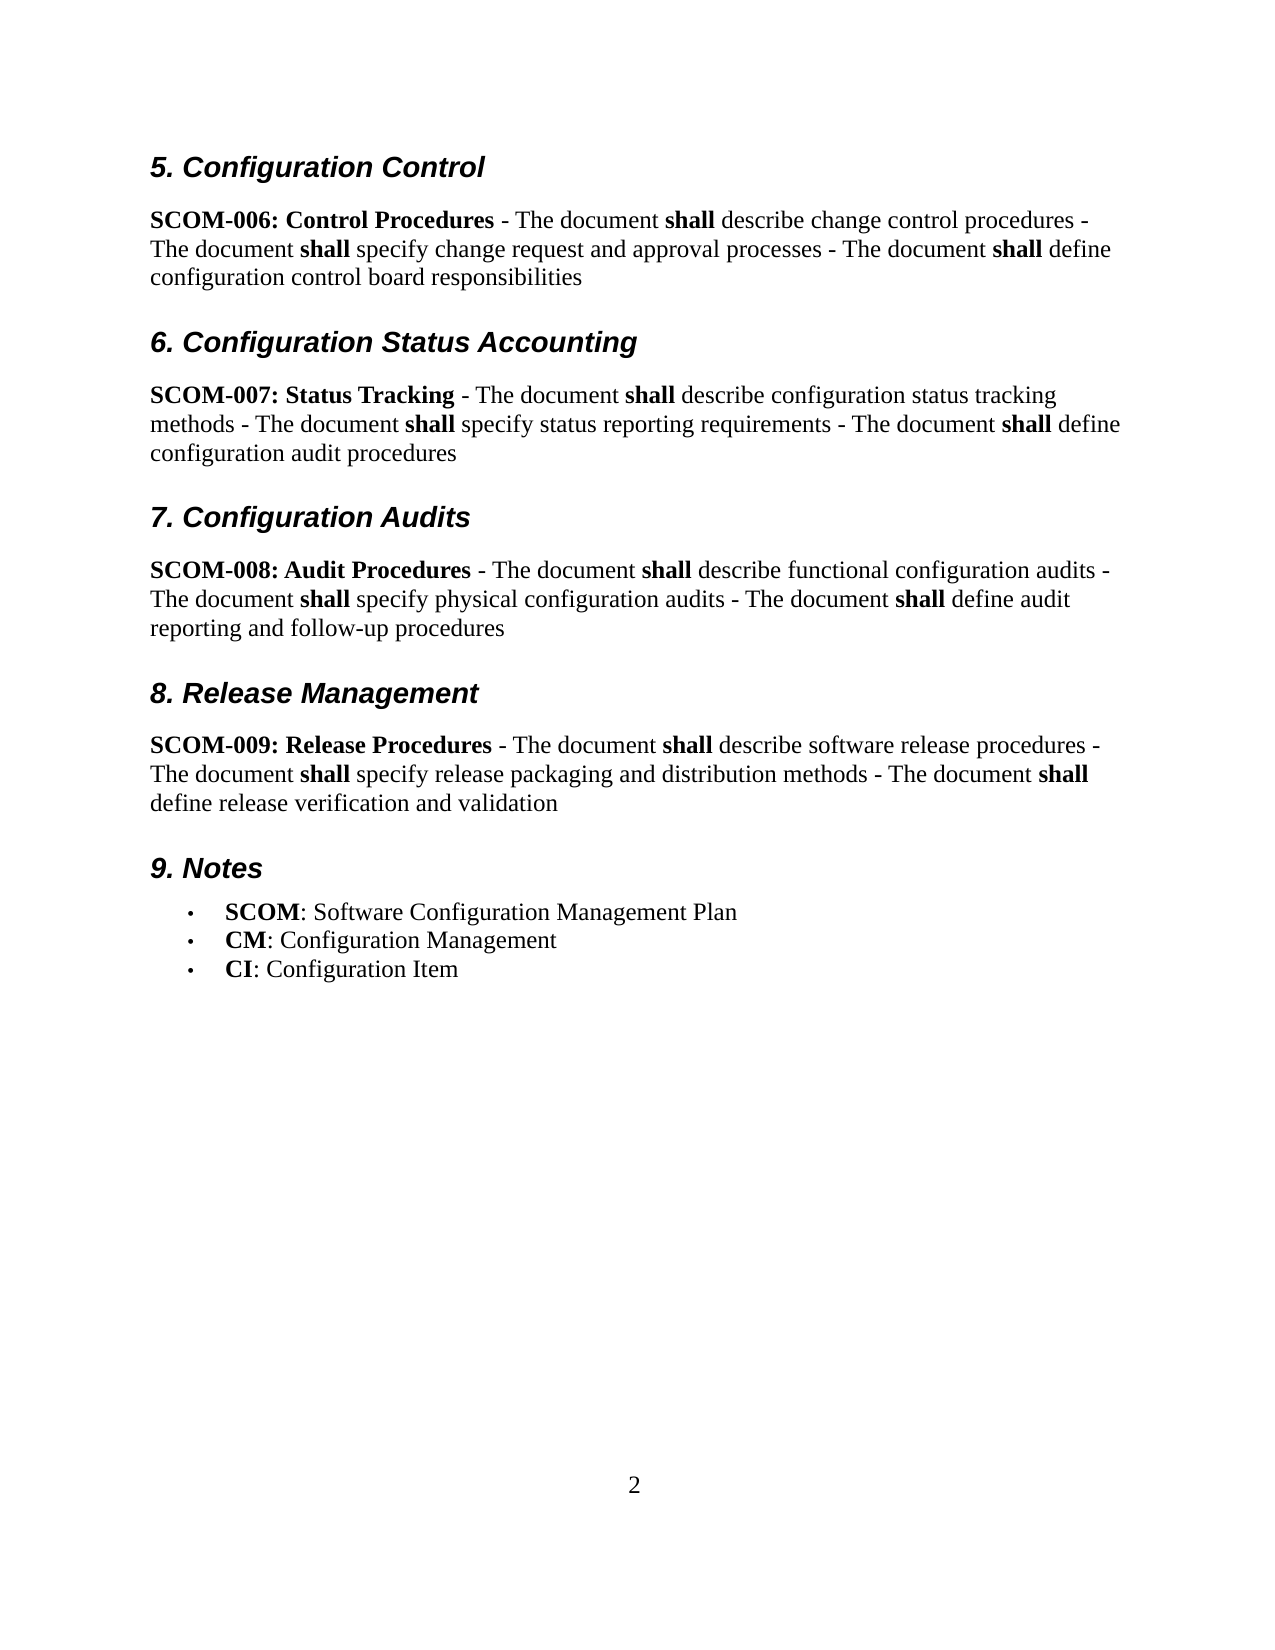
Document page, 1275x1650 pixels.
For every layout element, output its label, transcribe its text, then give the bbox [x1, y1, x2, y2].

subtitle 8. Release Management [150, 676, 1125, 709]
subtitle 6. Configuration Status Accounting [150, 325, 1125, 359]
text SCOM-007: Status Tracking - The document shall describe configuration status tracking methods - The document shall specify status reporting requirements - The document shall define configuration audit procedures [150, 380, 1125, 466]
list SCOM: Software Configuration Management Plan [187, 897, 1125, 926]
list CM: Configuration Management [187, 926, 1125, 954]
text SCOM-009: Release Procedures - The document shall describe software release procedures - The document shall specify release packaging and distribution methods - The document shall define release verification and validation [150, 731, 1125, 817]
subtitle 7. Configuration Audits [150, 500, 1125, 534]
subtitle 9. Notes [150, 851, 1125, 884]
subtitle 5. Configuration Control [150, 150, 1125, 183]
list CI: Configuration Item [187, 954, 1125, 983]
text SCOM-008: Audit Procedures - The document shall describe functional configuration audits - The document shall specify physical configuration audits - The document shall define audit reporting and follow-up procedures [150, 555, 1125, 642]
text SCOM-006: Control Procedures - The document shall describe change control procedures - The document shall specify change request and approval processes - The document shall define configuration control board responsibilities [150, 205, 1125, 291]
